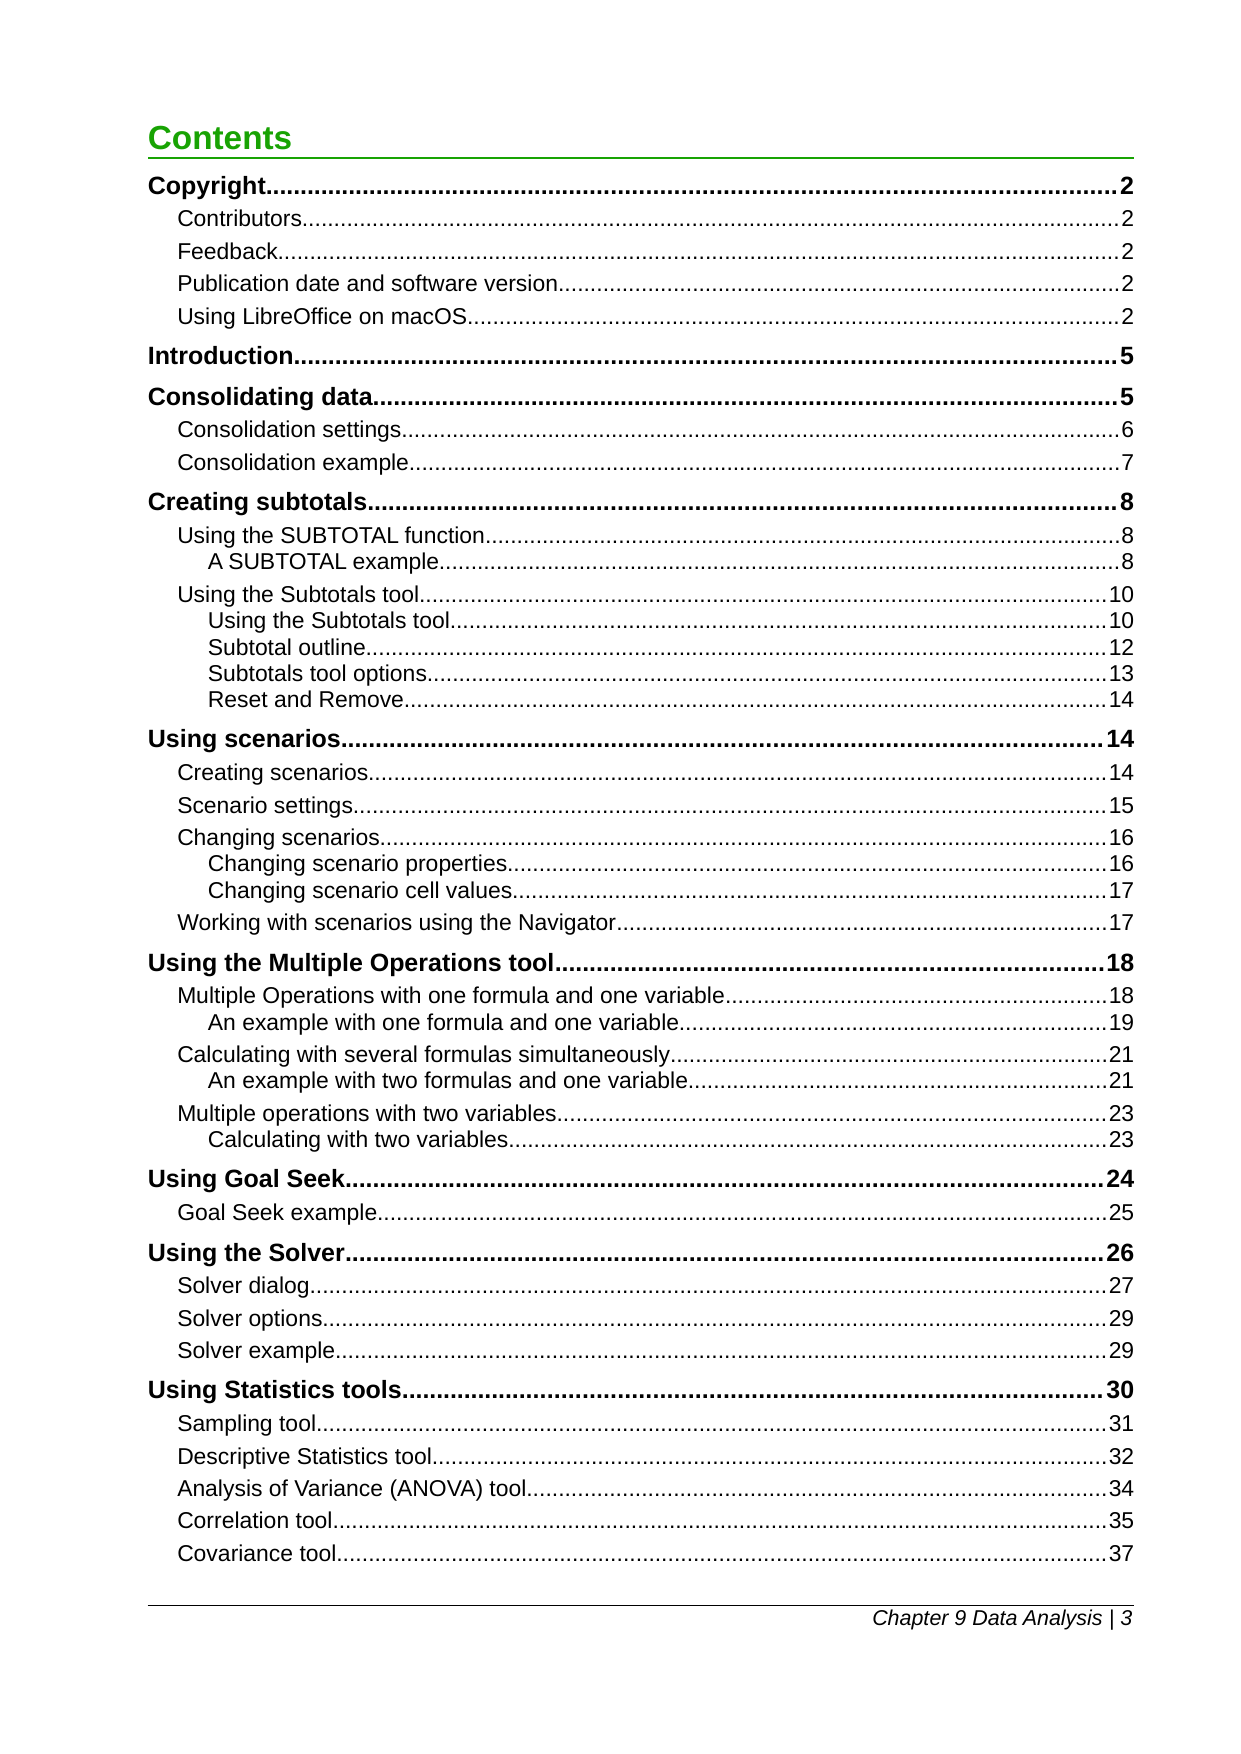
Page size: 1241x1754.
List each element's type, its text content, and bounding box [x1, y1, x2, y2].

text Creating subtotals 8 [148, 487, 1134, 516]
text Using the Subtotals tool 10 [177, 581, 1134, 607]
text Scenario settings 15 [177, 792, 1134, 818]
text Consolidation example 7 [177, 449, 1134, 475]
text An example with two formulas and one variable 21 [208, 1067, 1134, 1094]
text Changing scenario cell values 17 [208, 877, 1134, 903]
text Multiple Operations with one formula and one variable 18 [177, 982, 1134, 1009]
text Copyright 2 [148, 171, 1134, 199]
text Reset and Remove 14 [208, 686, 1134, 712]
text Subtotal outline 12 [208, 633, 1134, 660]
text Publication date and software version 2 [177, 270, 1134, 297]
text Introduction 5 [148, 341, 1134, 370]
text An example with one formula and one variable 19 [208, 1009, 1134, 1035]
text Multiple operations with two variables 23 [177, 1100, 1134, 1126]
text Descriptive Statistics tool 32 [177, 1443, 1134, 1469]
text Working with scenarios using the Navigator 17 [177, 909, 1134, 936]
text Solver example 29 [177, 1337, 1134, 1363]
text Changing scenario properties 16 [208, 850, 1134, 877]
text Analysis of Variance (ANOVA) tool 34 [177, 1475, 1134, 1501]
text Using the Solver 26 [148, 1238, 1134, 1266]
text Using the Subtotals tool 10 [208, 607, 1134, 633]
text Consolidation settings 6 [177, 416, 1134, 443]
text Subtotals tool options 13 [208, 660, 1134, 686]
text Covariance tool 37 [177, 1540, 1134, 1566]
text Solver dialog 27 [177, 1272, 1134, 1299]
text Using scenarios 14 [148, 724, 1134, 753]
text Using the SUBTOTAL function 8 [177, 522, 1134, 548]
text Calculating with two variables 23 [208, 1126, 1134, 1152]
text A SUBTOTAL example 8 [208, 548, 1134, 575]
text Calculating with several formulas simultaneously 21 [177, 1041, 1134, 1067]
text Sampling tool 31 [177, 1410, 1134, 1437]
text Consolidating data 5 [148, 382, 1134, 410]
text Using Goal Seek 24 [148, 1164, 1134, 1193]
text Contributors 2 [177, 205, 1134, 232]
text Using Statistics tools 30 [148, 1376, 1134, 1404]
text Solver options 29 [177, 1305, 1134, 1331]
text Correlation tool 35 [177, 1507, 1134, 1534]
text Using the Multiple Operations tool 18 [148, 947, 1134, 976]
subtitle Contents [148, 118, 1134, 157]
text Feedback 2 [177, 238, 1134, 264]
text Using LibreOffice on macOS 2 [177, 303, 1134, 329]
text Goal Seek example 25 [177, 1199, 1134, 1226]
text Creating scenarios 14 [177, 759, 1134, 786]
text Changing scenarios 16 [177, 824, 1134, 850]
